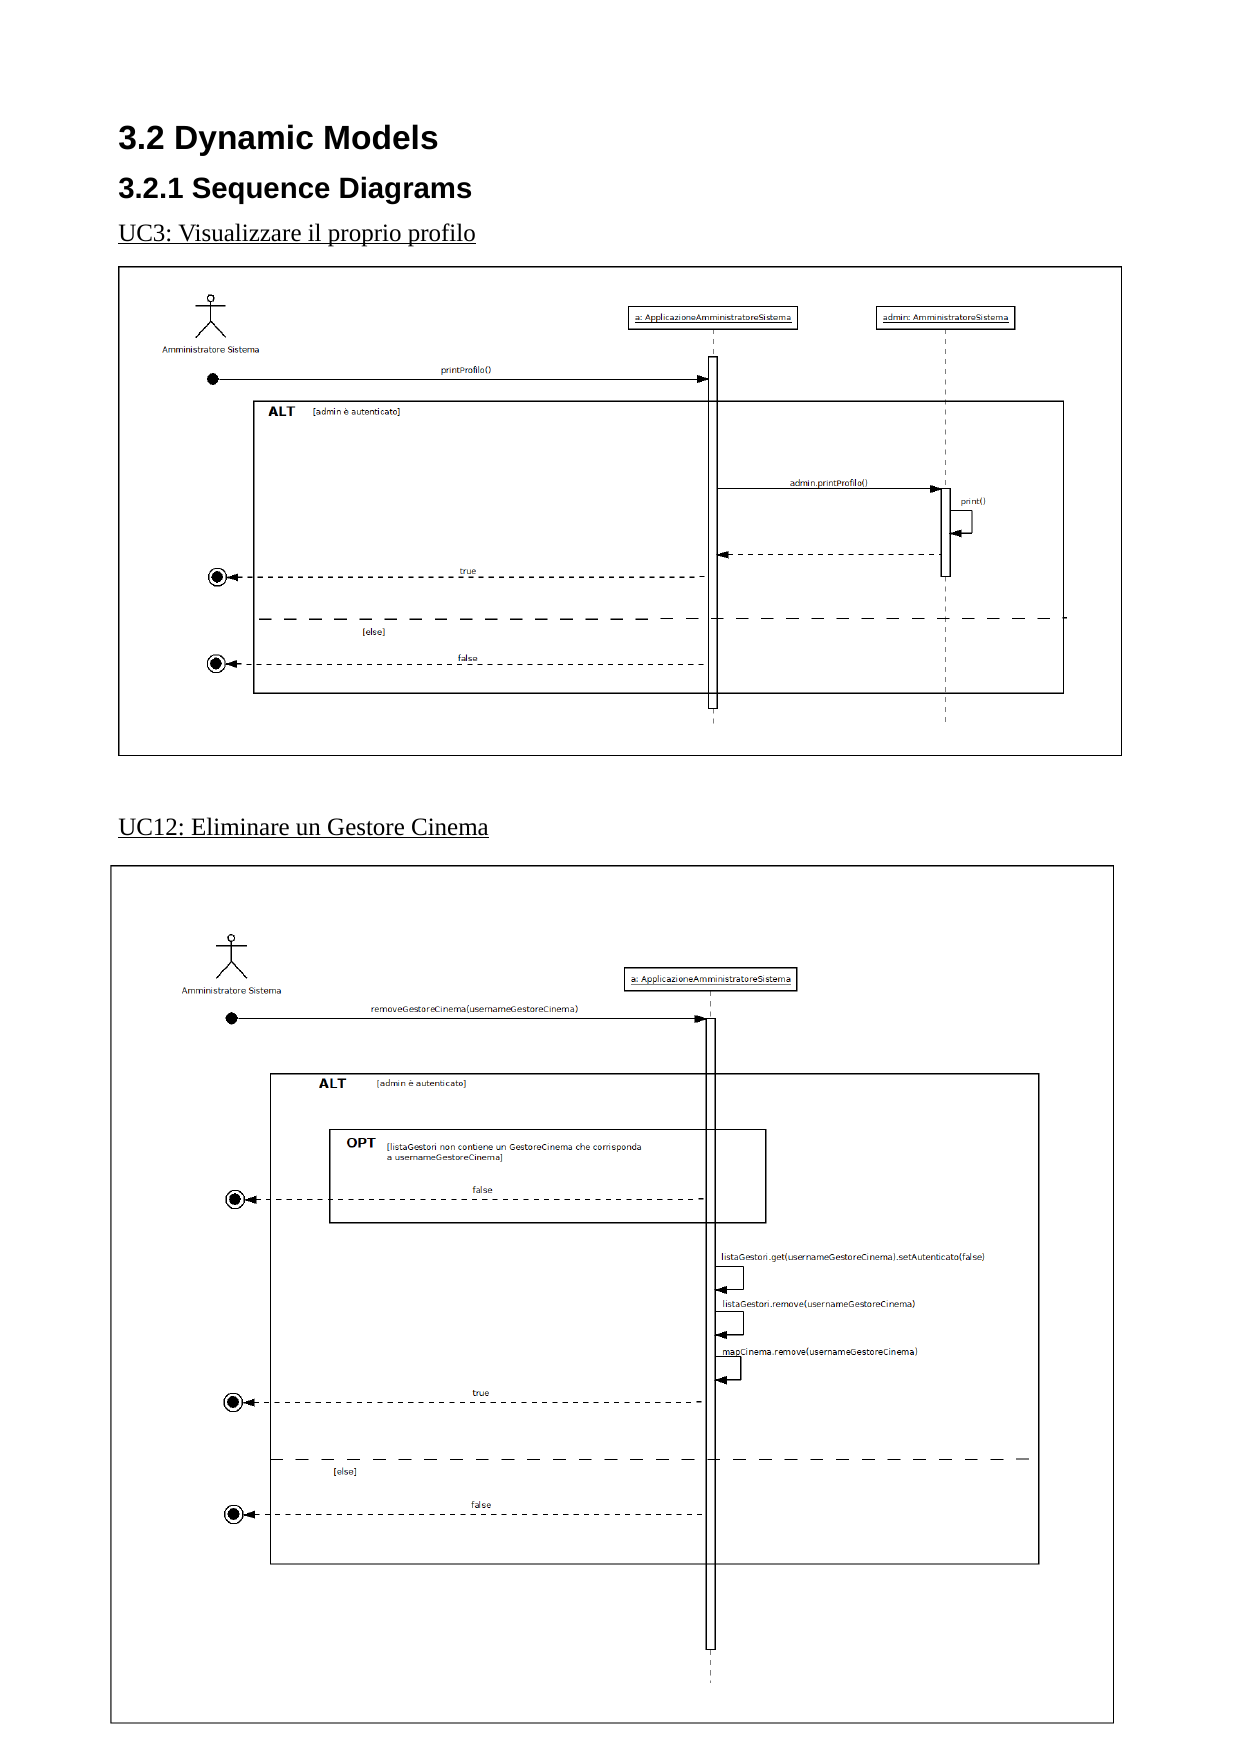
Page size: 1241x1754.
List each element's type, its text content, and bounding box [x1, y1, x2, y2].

text UC3: Visualizzare il proprio profilo [118, 218, 1122, 246]
text UC12: Eliminare un Gestore Cinema [118, 812, 1122, 841]
picture [110, 865, 1115, 1724]
picture [118, 266, 1123, 757]
subtitle 3.2.1 Sequence Diagrams [118, 171, 1122, 205]
subtitle 3.2 Dynamic Models [118, 118, 1122, 157]
